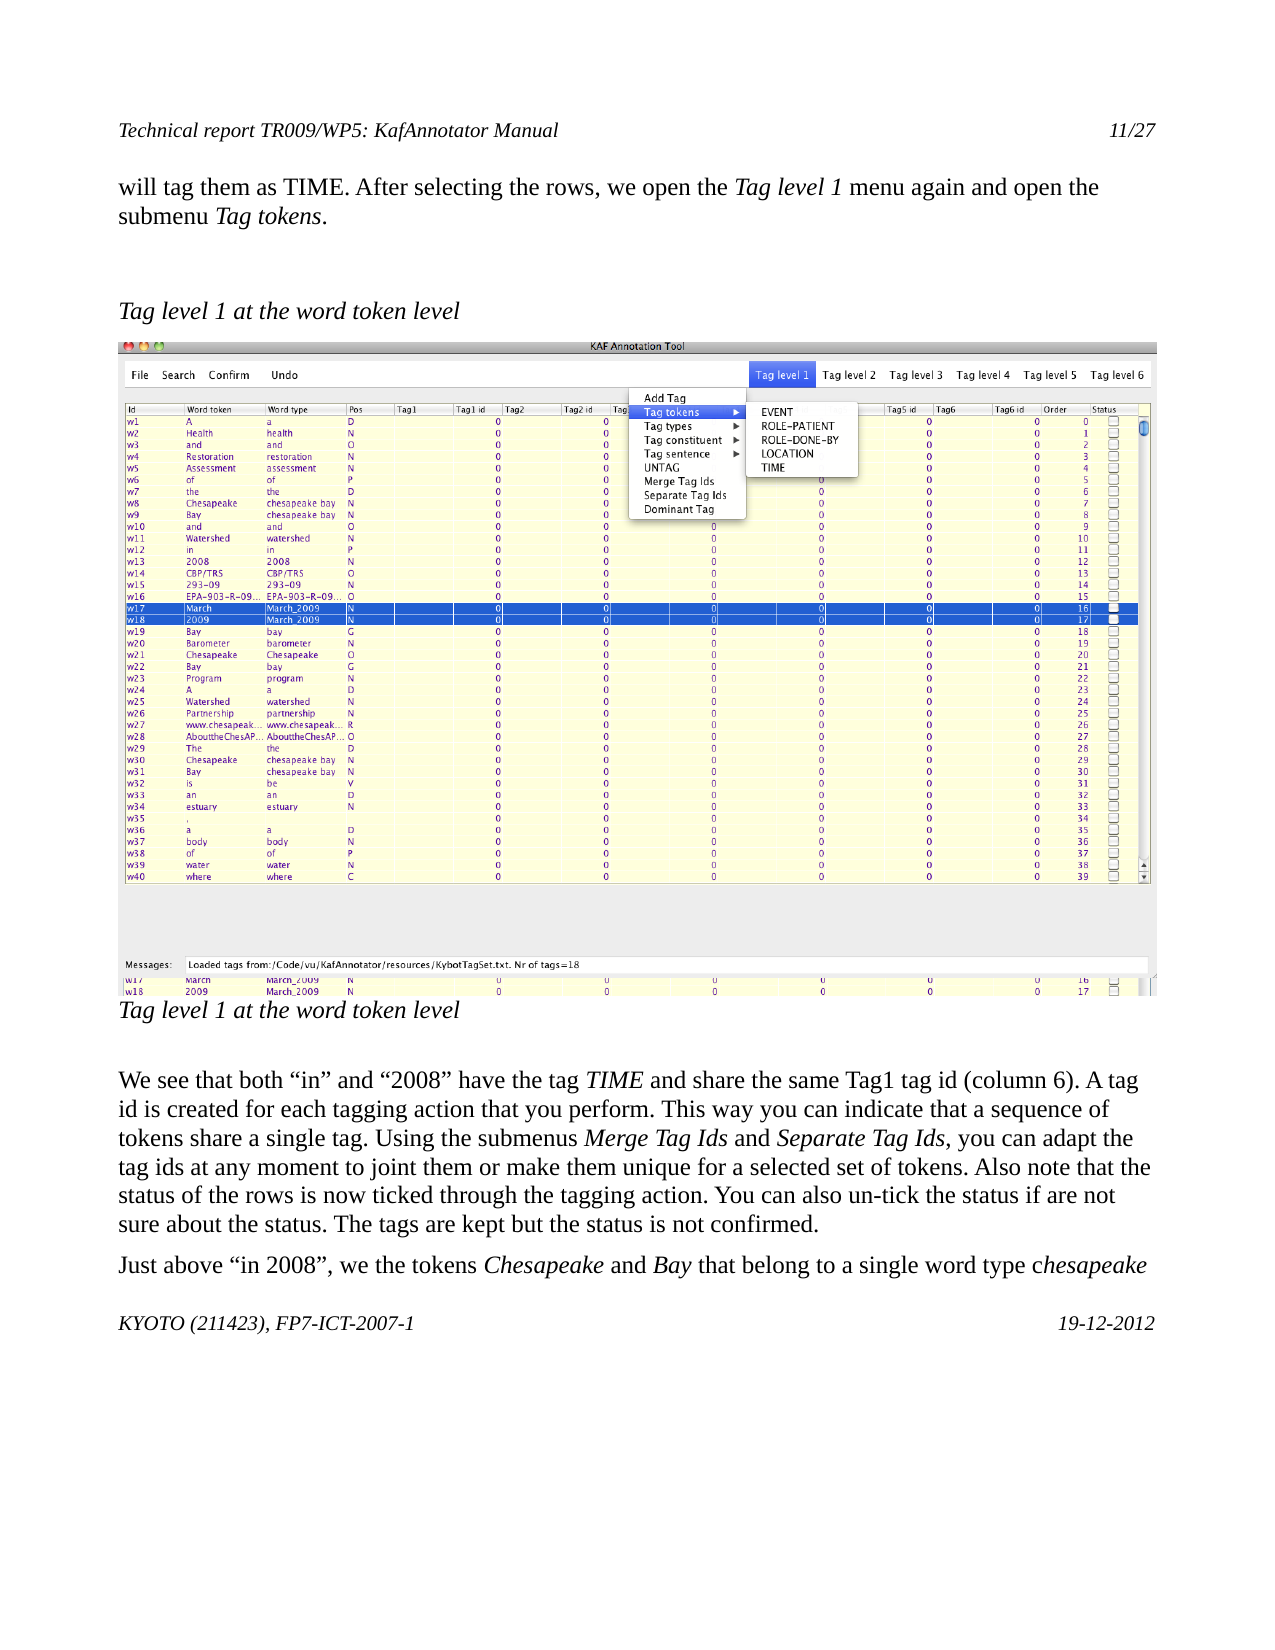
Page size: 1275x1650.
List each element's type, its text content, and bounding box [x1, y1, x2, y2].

text Just above “in 2008”, we the tokens Chesapeake and Bay that belong to a single word type chesapeake [118, 1250, 1157, 1279]
text Tag level 1 at the word token level [118, 296, 1157, 325]
text We see that both “in” and “2008” have the tag TIME and share the same Tag1 tag id (column 6). A tag id is created for each tagging action that you perform. This way you can indicate that a sequence of tokens share a single tag. Using the submenus Merge Tag Ids and Separate Tag Ids, you can adapt the tag ids at any moment to joint them or make them unique for a selected set of tokens. Also note that the status of the rows is now ticked through the tagging action. You can also un-tick the status if are not sure about the status. The tags are kept but the status is not confirmed. [118, 1065, 1157, 1238]
picture [118, 342, 1157, 996]
text will tag them as TIME. After selecting the rows, we open the Tag level 1 menu again and open the submenu Tag tokens. [118, 172, 1157, 230]
text Tag level 1 at the word token level [118, 996, 1157, 1024]
